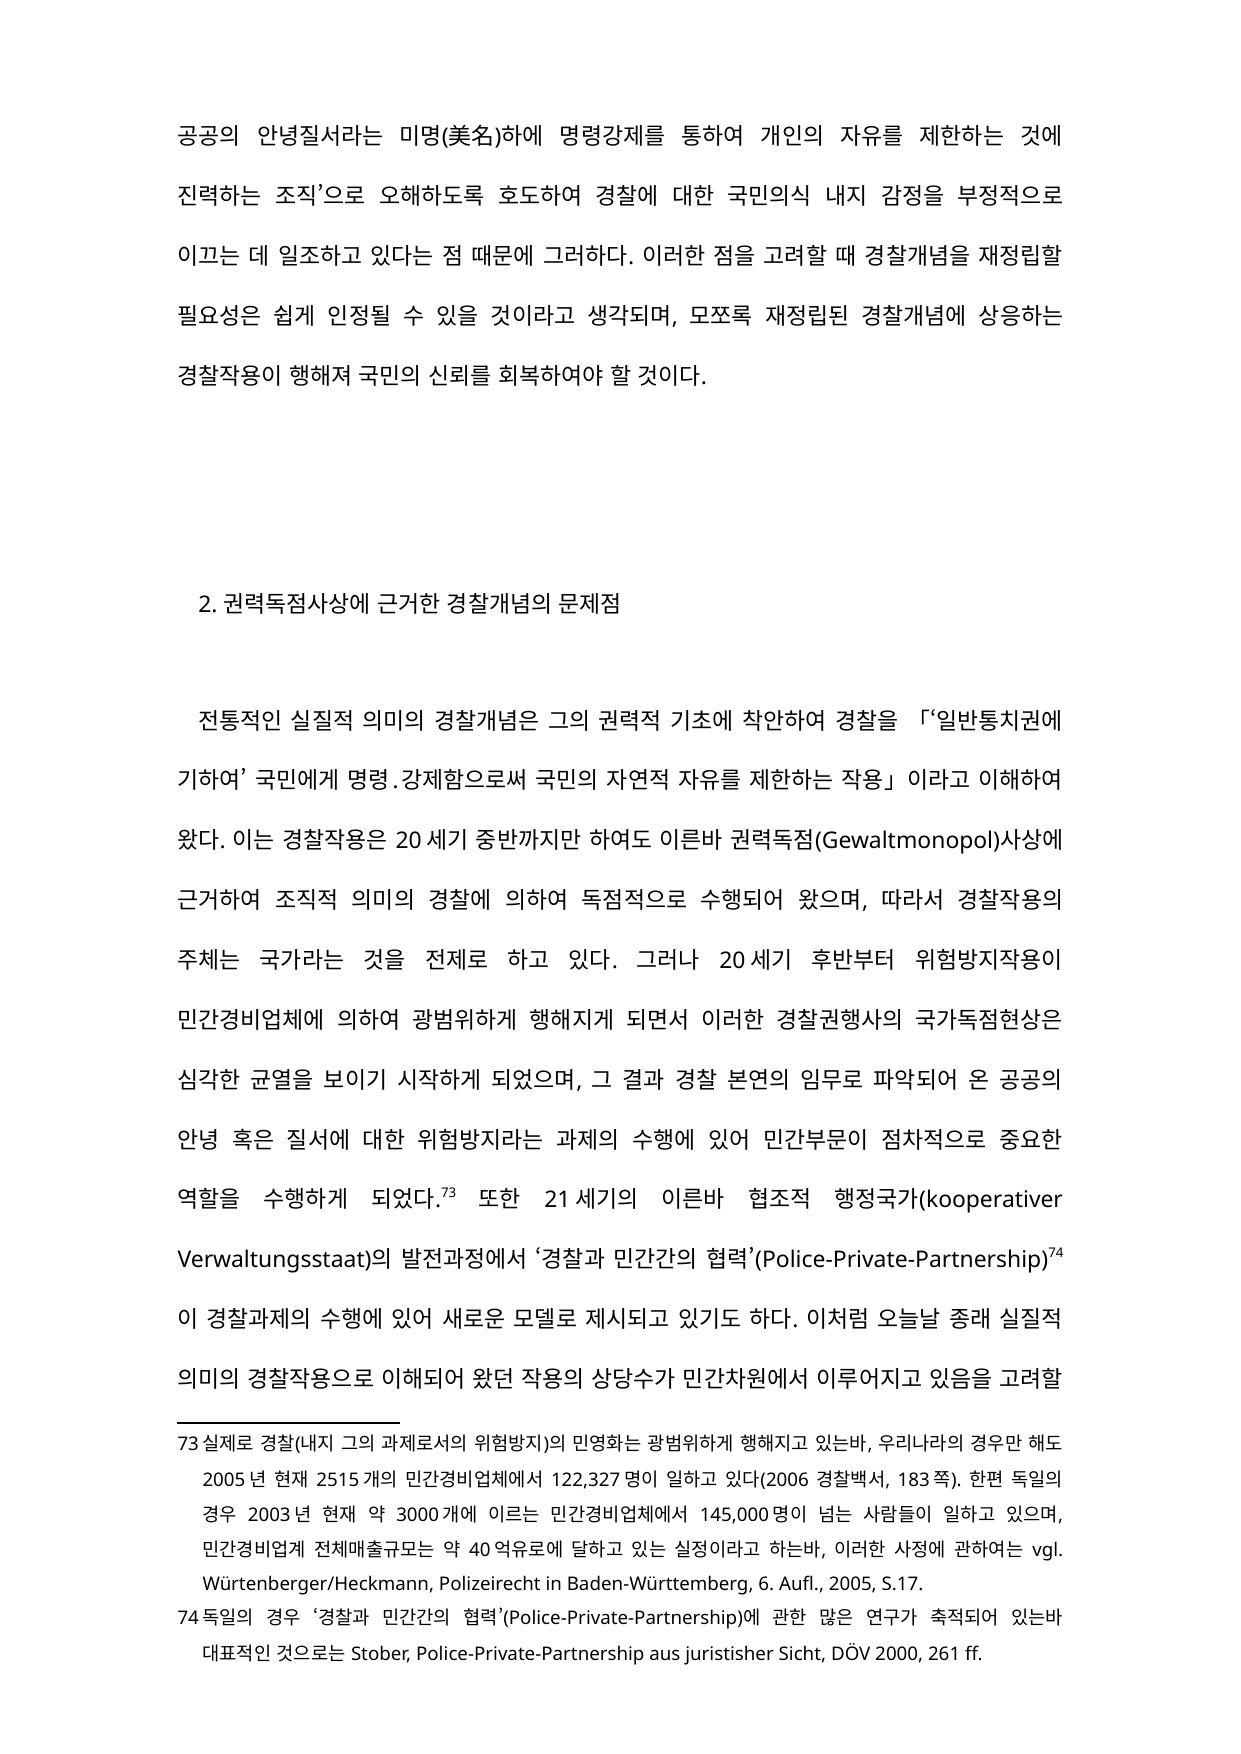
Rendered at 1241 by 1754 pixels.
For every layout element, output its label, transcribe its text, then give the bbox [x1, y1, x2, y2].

text 전통적인 실질적 의미의 경찰개념은 그의 권력적 기초에 착안하여 경찰을 「‘일반통치권에 기하여’ 국민에게 명령․강제함으로써 국민의 자연적 자유를 제한하는 작용」이라고 이해하여 왔다. 이는 경찰작용은 20세기 중반까지만 하여도 이른바 권력독점(Gewaltmonopol)사상에 근거하여 조직적 의미의 경찰에 의하여 독점적으로 수행되어 왔으며, 따라서 경찰작용의 주체는 국가라는 것을 전제로 하고 있다. 그러나 20세기 후반부터 위험방지작용이 민간경비업체에 의하여 광범위하게 행해지게 되면서 이러한 경찰권행사의 국가독점현상은 심각한 균열을 보이기 시작하게 되었으며, 그 결과 경찰 본연의 임무로 파악되어 온 공공의 안녕 혹은 질서에 대한 위험방지라는 과제의 수행에 있어 민간부문이 점차적으로 중요한 역할을 수행하게 되었다. 또한 21세기의 이른바 협조적 행정국가(kooperativer Verwaltungsstaat)의 발전과정에서 ‘경찰과 민간간의 협력’(Police-Private-Partnership)이 경찰과제의 수행에 있어 새로운 모델로 제시되고 있기도 하다. 이처럼 오늘날 종래 실질적 의미의 경찰작용으로 이해되어 왔던 작용의 상당수가 민간차원에서 이루어지고 있음을 고려할 [177, 703, 1063, 1394]
text 2. 권력독점사상에 근거한 경찰개념의 문제점 [177, 586, 1063, 620]
text 공공의 안녕질서라는 미명(美名)하에 명령강제를 통하여 개인의 자유를 제한하는 것에 진력하는 조직’으로 오해하도록 호도하여 경찰에 대한 국민의식 내지 감정을 부정적으로 이끄는 데 일조하고 있다는 점 때문에 그러하다. 이러한 점을 고려할 때 경찰개념을 재정립할 필요성은 쉽게 인정될 수 있을 것이라고 생각되며, 모쪼록 재정립된 경찰개념에 상응하는 경찰작용이 행해져 국민의 신뢰를 회복하여야 할 것이다. [177, 118, 1063, 391]
text 독일의 경우 ‘경찰과 민간간의 협력’(Police-Private-Partnership)에 관한 많은 연구가 축적되어 있는바 대표적인 것으로는 Stober, Police-Private-Partnership aus juristisher Sicht, DÖV 2000, 261 ff. [177, 1603, 1063, 1665]
text 실제로 경찰(내지 그의 과제로서의 위험방지)의 민영화는 광범위하게 행해지고 있는바, 우리나라의 경우만 해도 2005년 현재 2515개의 민간경비업체에서 122,327명이 일하고 있다(2006 경찰백서, 183쪽). 한편 독일의 경우 2003년 현재 약 3000개에 이르는 민간경비업체에서 145,000명이 넘는 사람들이 일하고 있으며, 민간경비업계 전체매출규모는 약 40억유로에 달하고 있는 실정이라고 하는바, 이러한 사정에 관하여는 vgl. Würtenberger/Heckmann, Polizeirecht in Baden-Württemberg, 6. Aufl., 2005, S.17. [177, 1429, 1063, 1595]
